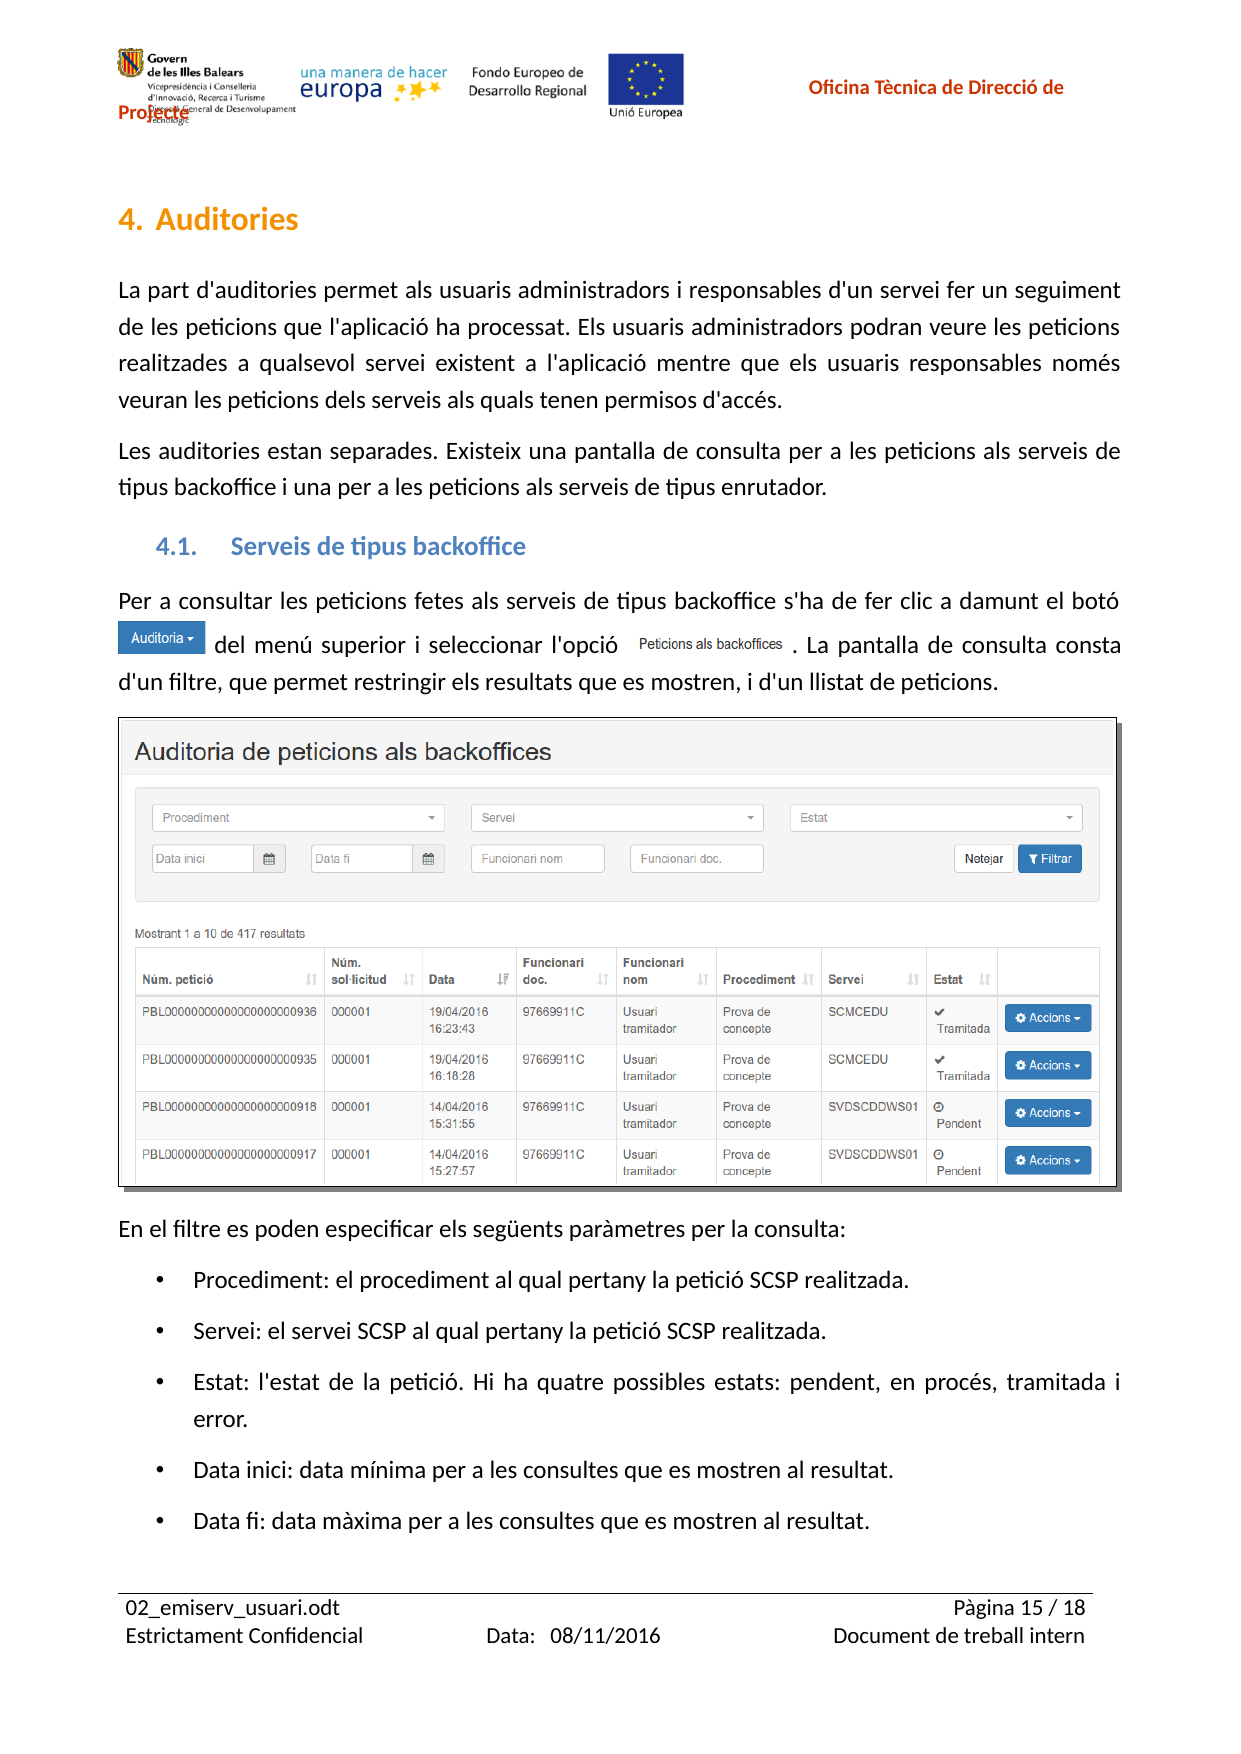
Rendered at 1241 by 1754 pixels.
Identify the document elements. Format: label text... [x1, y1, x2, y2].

list Data fi: data màxima per a les consultes que es mostren al resultat. [156, 1505, 1122, 1536]
picture [627, 631, 792, 654]
subtitle Serveis de tipus backoffice [156, 529, 1122, 562]
text Per a consultar les peticions fetes als serveis de tipus backoffice s'ha de fer clic a damunt el botó del menú superior i seleccionar l'opció . La pantalla de consulta consta d'un filtre, que permet restringir els resultats que es mostren, i d'un llistat de peticions. [118, 585, 1122, 697]
list Procediment: el procediment al qual pertany la petició SCSP realitzada. [156, 1264, 1122, 1295]
text En el filtre es poden especificar els següents paràmetres per la consulta: [118, 1213, 1122, 1244]
subtitle Auditories [118, 198, 1122, 239]
picture [118, 621, 206, 654]
text Les auditories estan separades. Existeix una pantalla de consulta per a les peticions als serveis de tipus backoffice i una per a les peticions als serveis de tipus enrutador. [118, 435, 1122, 502]
picture [117, 48, 685, 126]
list Data inici: data mínima per a les consultes que es mostren al resultat. [156, 1454, 1122, 1485]
picture [121, 720, 1114, 1184]
list Estat: l'estat de la petició. Hi ha quatre possibles estats: pendent, en procés, tramitada i error. [156, 1367, 1122, 1434]
text La part d'auditories permet als usuaris administradors i responsables d'un servei fer un seguiment de les peticions que l'aplicació ha processat. Els usuaris administradors podran veure les peticions realitzades a qualsevol servei existent a l'aplicació mentre que els usuaris responsables només veuran les peticions dels serveis als quals tenen permisos d'accés. [118, 274, 1122, 414]
list Servei: el servei SCSP al qual pertany la petició SCSP realitzada. [156, 1315, 1122, 1346]
